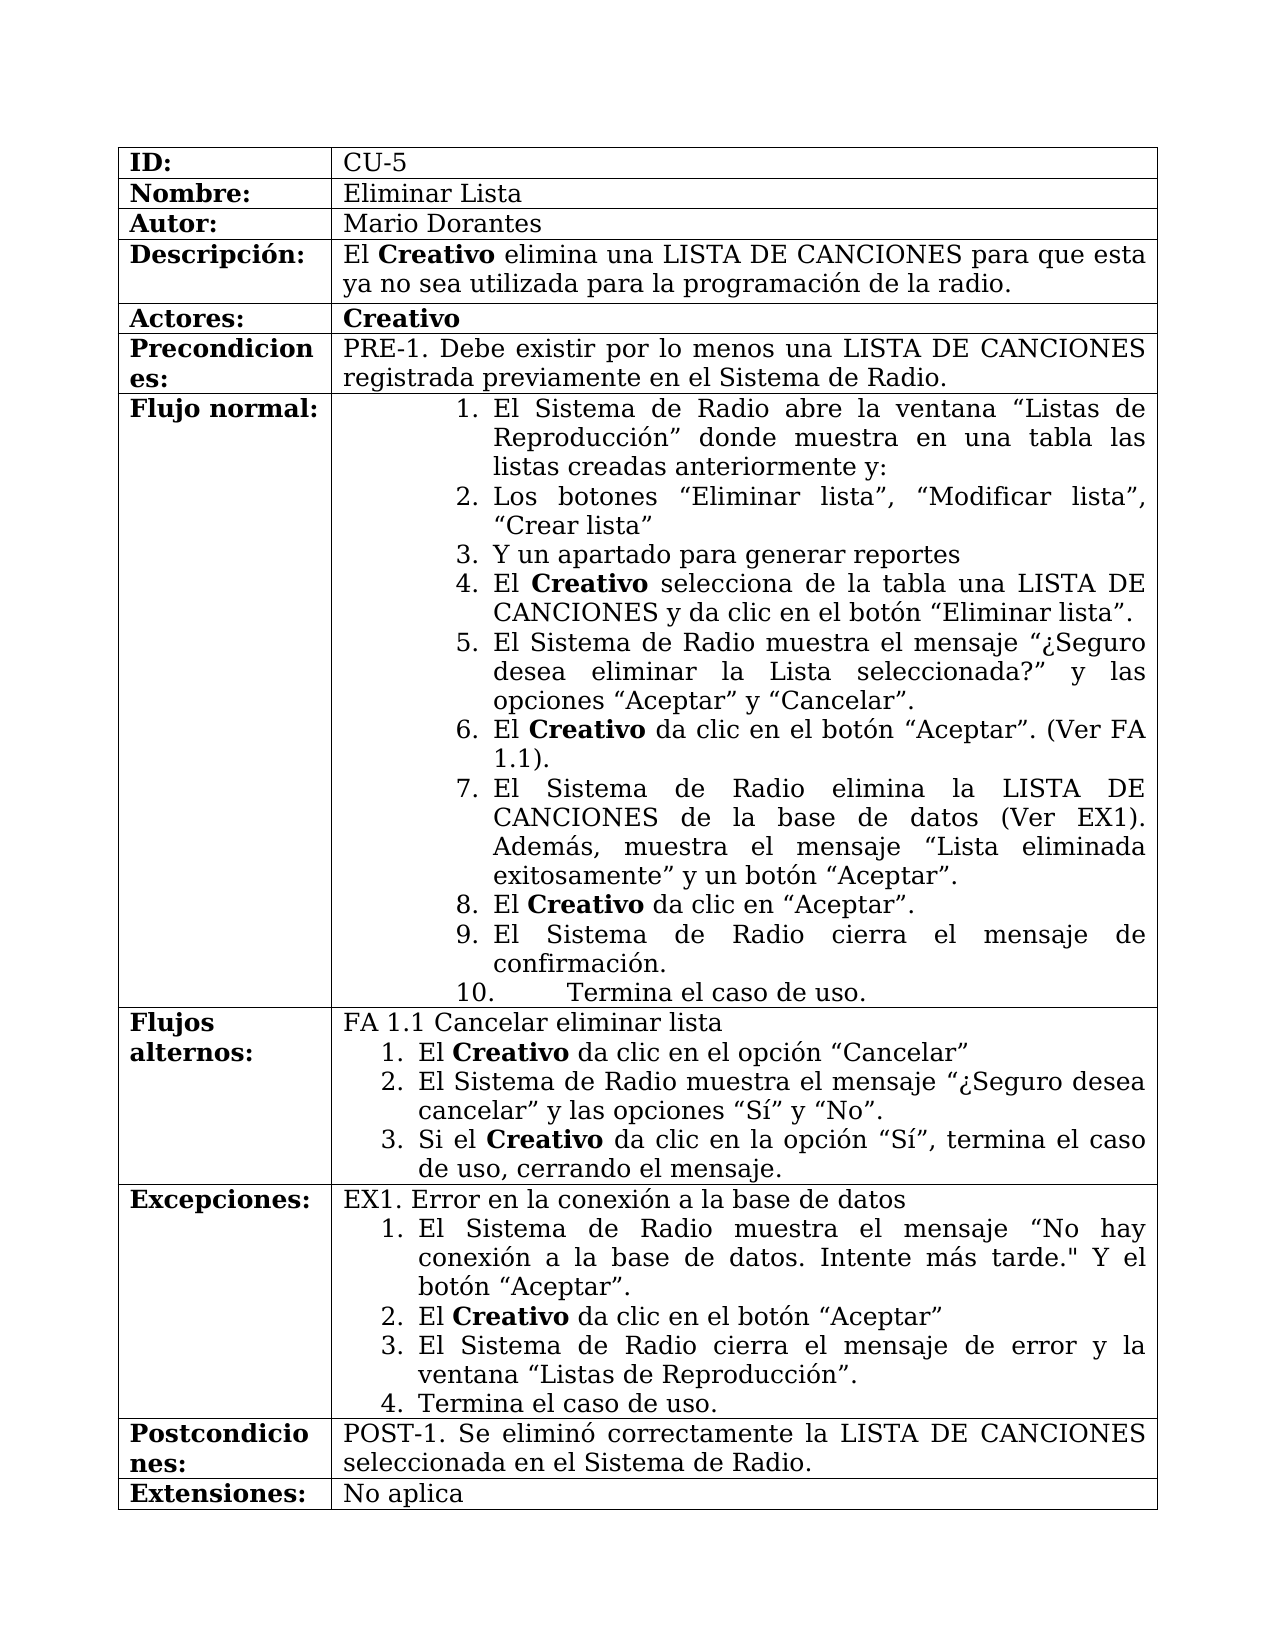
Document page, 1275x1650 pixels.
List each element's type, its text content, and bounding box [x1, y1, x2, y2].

table_cell El Sistema de Radio abre la ventana “Listas de Reproducción” donde muestra en una tabla las listas creadas anteriormente y: Los botones “Eliminar lista”, “Modificar lista”, “Crear lista” Y un apartado para generar reportes El Creativo selecciona de la tabla una LISTA DE CANCIONES y da clic en el botón “Eliminar lista”. El Sistema de Radio muestra el mensaje “¿Seguro desea eliminar la Lista seleccionada?” y las opciones “Aceptar” y “Cancelar”. El Creativo da clic en el botón “Aceptar”. (Ver FA 1.1). El Sistema de Radio elimina la LISTA DE CANCIONES de la base de datos (Ver EX1). Además, muestra el mensaje “Lista eliminada exitosamente” y un botón “Aceptar”. El Creativo da clic en “Aceptar”. El Sistema de Radio cierra el mensaje de confirmación. Termina el caso de uso. [332, 394, 1157, 1007]
table_cell FA 1.1 Cancelar eliminar lista El Creativo da clic en el opción “Cancelar” El Sistema de Radio muestra el mensaje “¿Seguro desea cancelar” y las opciones “Sí” y “No”. Si el Creativo da clic en la opción “Sí”, termina el caso de uso, cerrando el mensaje. [332, 1008, 1157, 1184]
table_cell Descripción: [119, 240, 331, 303]
table_cell Extensiones: [119, 1479, 331, 1508]
table_cell Nombre: [119, 179, 331, 208]
table_header CU-5 [332, 148, 1157, 178]
table_cell PRE-1. Debe existir por lo menos una LISTA DE CANCIONES registrada previamente en el Sistema de Radio. [332, 334, 1157, 393]
table_cell EX1. Error en la conexión a la base de datos El Sistema de Radio muestra el mensaje “No hay conexión a la base de datos. Intente más tarde." Y el botón “Aceptar”. El Creativo da clic en el botón “Aceptar” El Sistema de Radio cierra el mensaje de error y la ventana “Listas de Reproducción”. Termina el caso de uso. [332, 1185, 1157, 1418]
table_cell Flujo normal: [119, 394, 331, 1007]
table_cell Creativo [332, 304, 1157, 333]
table_cell Excepciones: [119, 1185, 331, 1418]
table_cell Eliminar Lista [332, 179, 1157, 208]
table_cell POST-1. Se eliminó correctamente la LISTA DE CANCIONES seleccionada en el Sistema de Radio. [332, 1419, 1157, 1478]
table_cell Postcondiciones: [119, 1419, 331, 1478]
table_cell Actores: [119, 304, 331, 333]
table_cell Flujos alternos: [119, 1008, 331, 1184]
table_cell Precondiciones: [119, 334, 331, 393]
table_cell No aplica [332, 1479, 1157, 1508]
table_cell Autor: [119, 209, 331, 238]
table_cell El Creativo elimina una LISTA DE CANCIONES para que esta ya no sea utilizada para la programación de la radio. [332, 240, 1157, 303]
table_header ID: [119, 148, 331, 178]
table_cell Mario Dorantes [332, 209, 1157, 238]
